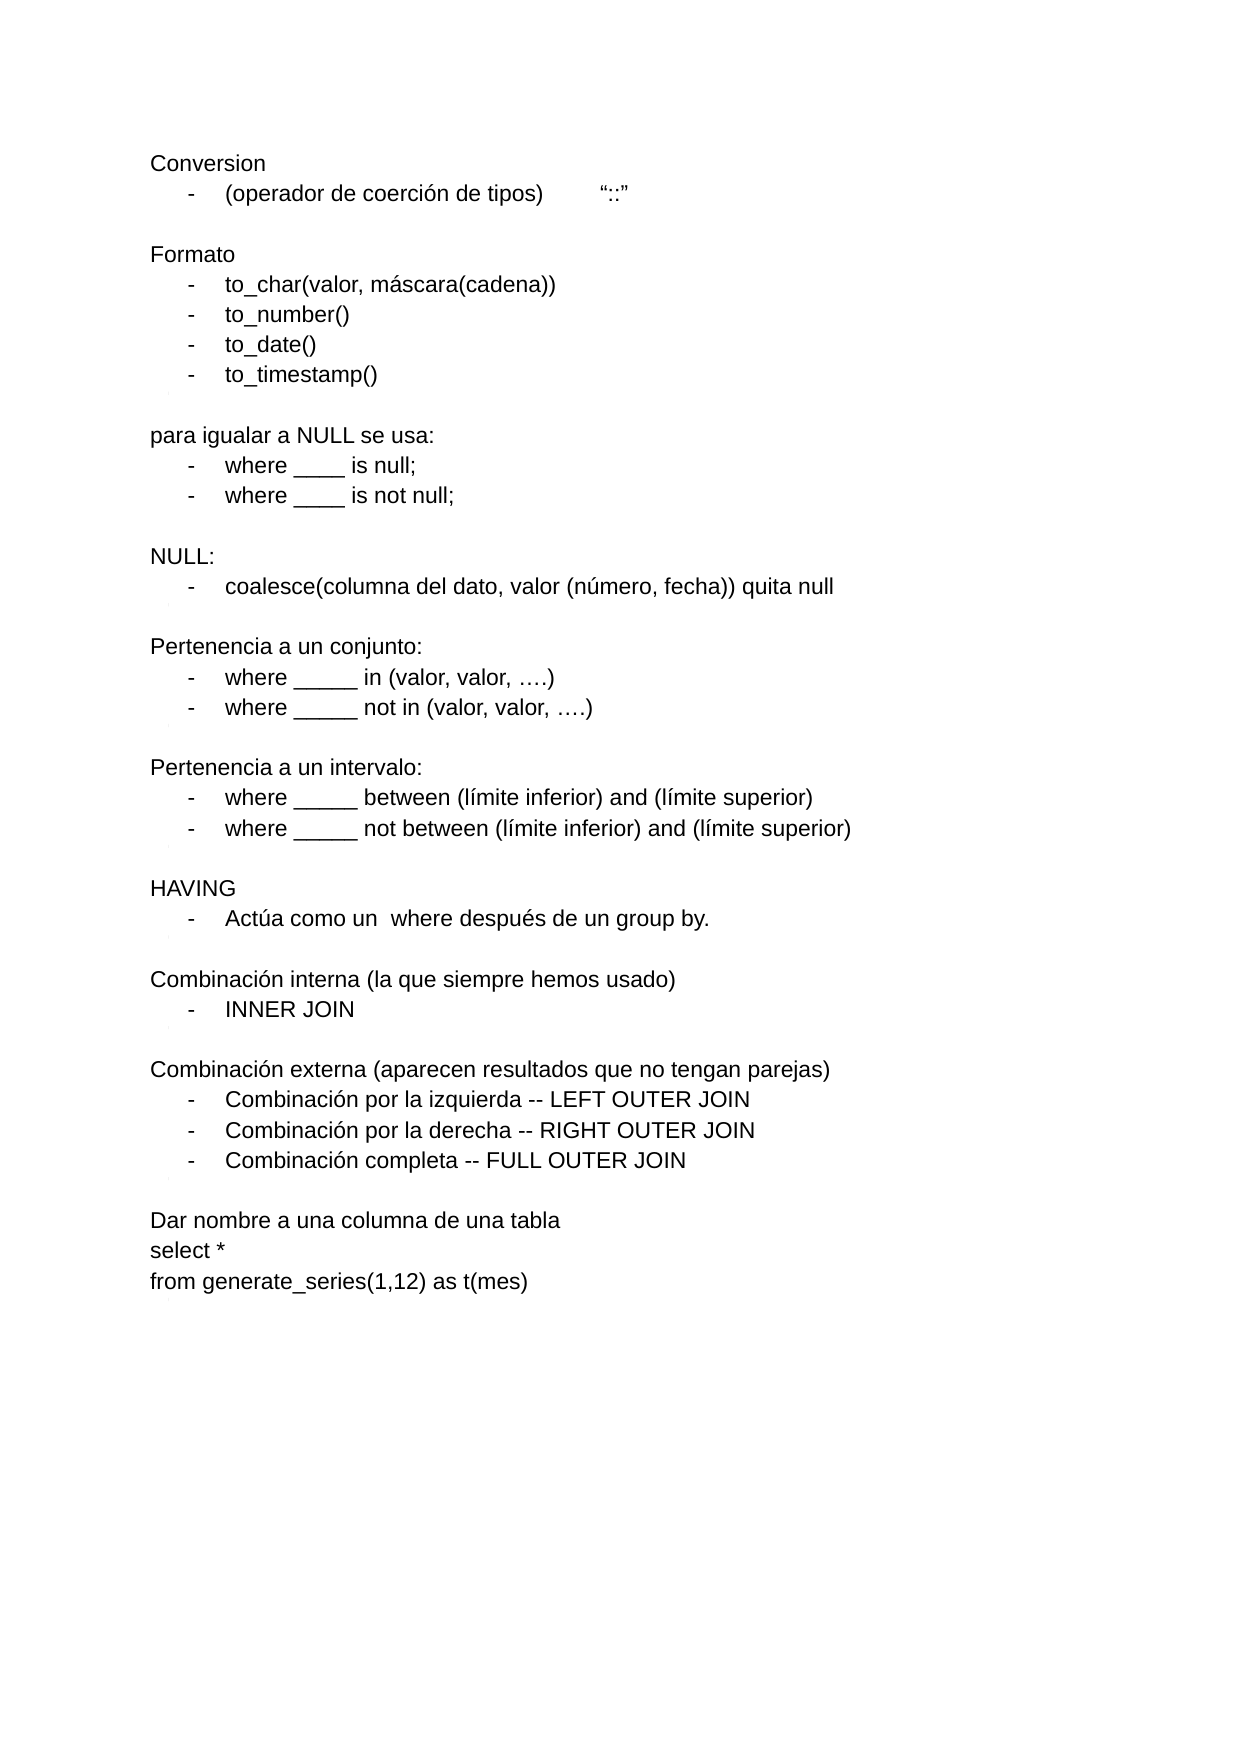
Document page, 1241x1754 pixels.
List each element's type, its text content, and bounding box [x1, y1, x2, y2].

text HAVING [150, 875, 1090, 901]
text Pertenencia a un intervalo: [150, 754, 1090, 781]
text Combinación externa (aparecen resultados que no tengan parejas) [150, 1056, 1090, 1083]
text Dar nombre a una columna de una tabla [150, 1207, 1090, 1234]
text NULL: [150, 543, 1090, 569]
text Conversion [150, 150, 1090, 176]
list to_timestamp() [187, 361, 1090, 388]
list where _____ between (límite inferior) and (límite superior) [187, 784, 1090, 811]
text from generate_series(1,12) as t(mes) [150, 1268, 1090, 1294]
list Actúa como un where después de un group by. [187, 905, 1090, 932]
list to_char(valor, máscara(cadena)) [187, 271, 1090, 297]
list to_number() [187, 301, 1090, 327]
list Combinación por la derecha -- RIGHT OUTER JOIN [187, 1117, 1090, 1143]
text Pertenencia a un conjunto: [150, 633, 1090, 660]
list where _____ not between (límite inferior) and (límite superior) [187, 814, 1090, 841]
list Combinación por la izquierda -- LEFT OUTER JOIN [187, 1086, 1090, 1113]
list where _____ not in (valor, valor, ….) [187, 694, 1090, 720]
list (operador de coerción de tipos) “::” [187, 180, 1090, 207]
text select * [150, 1237, 1090, 1264]
text para igualar a NULL se usa: [150, 422, 1090, 448]
text Formato [150, 241, 1090, 267]
list INNER JOIN [187, 996, 1090, 1022]
list where _____ in (valor, valor, ….) [187, 663, 1090, 690]
list to_date() [187, 331, 1090, 358]
list where ____ is null; [187, 452, 1090, 478]
list coalesce(columna del dato, valor (número, fecha)) quita null [187, 573, 1090, 599]
list where ____ is not null; [187, 482, 1090, 509]
text Combinación interna (la que siempre hemos usado) [150, 966, 1090, 992]
list Combinación completa -- FULL OUTER JOIN [187, 1147, 1090, 1173]
